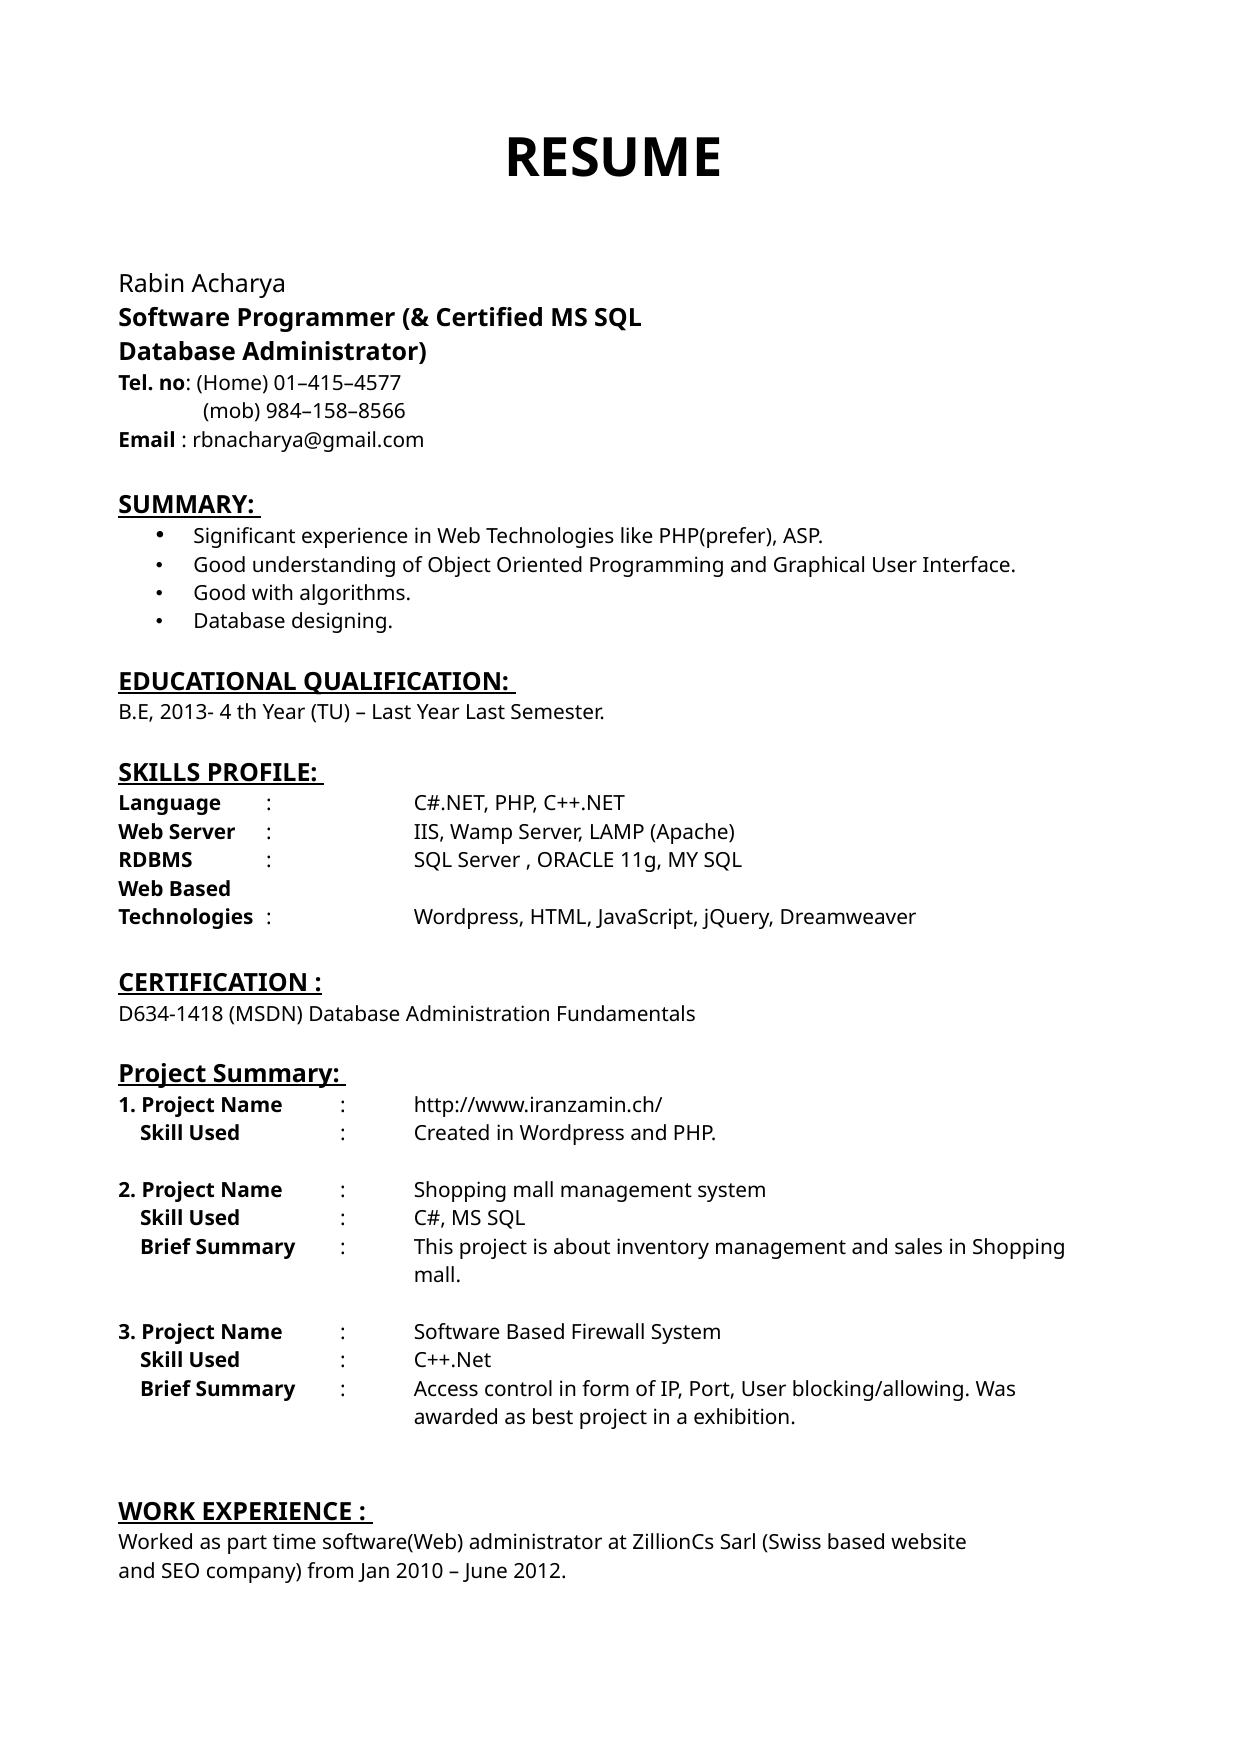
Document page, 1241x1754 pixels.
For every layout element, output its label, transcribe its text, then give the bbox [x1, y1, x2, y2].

text 3. Project Name : Software Based Firewall System [118, 1317, 1122, 1346]
text D634-1418 (MSDN) Database Administration Fundamentals [118, 999, 1122, 1027]
text Skill Used : C++.Net [118, 1346, 1122, 1374]
list Database designing. [156, 607, 1122, 635]
text SUMMARY: [118, 487, 1122, 521]
text Skill Used : C#, MS SQL [118, 1203, 1122, 1232]
text awarded as best project in a exhibition. [118, 1402, 1122, 1431]
text Tel. no: (Home) 01–415–4577 [118, 368, 1122, 396]
text 1. Project Name : http://www.iranzamin.ch/ [118, 1090, 1122, 1118]
text RDBMS : SQL Server , ORACLE 11g, MY SQL [118, 845, 1122, 874]
text Database Administrator) [118, 334, 1122, 368]
list Significant experience in Web Technologies like PHP(prefer), ASP. [156, 521, 1122, 550]
list Good with algorithms. [156, 578, 1122, 607]
text Brief Summary : This project is about inventory management and sales in Shopping mall. [118, 1232, 1122, 1289]
text SKILLS PROFILE: [118, 754, 1122, 788]
text Web Server : IIS, Wamp Server, LAMP (Apache) [118, 817, 1122, 845]
text Brief Summary : Access control in form of IP, Port, User blocking/allowing. Was [118, 1374, 1122, 1402]
text CERTIFICATION : [118, 965, 1122, 999]
text Project Summary: [118, 1056, 1122, 1090]
text Rabin Acharya [118, 266, 1122, 300]
text EDUCATIONAL QUALIFICATION: [118, 663, 1122, 697]
text and SEO company) from Jan 2010 – June 2012. [118, 1556, 1122, 1584]
text (mob) 984–158–8566 [118, 396, 1122, 425]
text 2. Project Name : Shopping mall management system [118, 1175, 1122, 1203]
text Worked as part time software(Web) administrator at ZillionCs Sarl (Swiss based website [118, 1527, 1122, 1556]
text RESUME [118, 118, 1122, 192]
text Technologies : Wordpress, HTML, JavaScript, jQuery, Dreamweaver [118, 902, 1122, 931]
text Web Based [118, 874, 1122, 902]
text Email : rbnacharya@gmail.com [118, 425, 1122, 453]
text Skill Used : Created in Wordpress and PHP. [118, 1118, 1122, 1147]
text Software Programmer (& Certified MS SQL [118, 300, 1122, 334]
list Good understanding of Object Oriented Programming and Graphical User Interface. [156, 550, 1122, 578]
text Language : C#.NET, PHP, C++.NET [118, 788, 1122, 817]
text WORK EXPERIENCE : [118, 1493, 1122, 1527]
text B.E, 2013- 4 th Year (TU) – Last Year Last Semester. [118, 697, 1122, 726]
